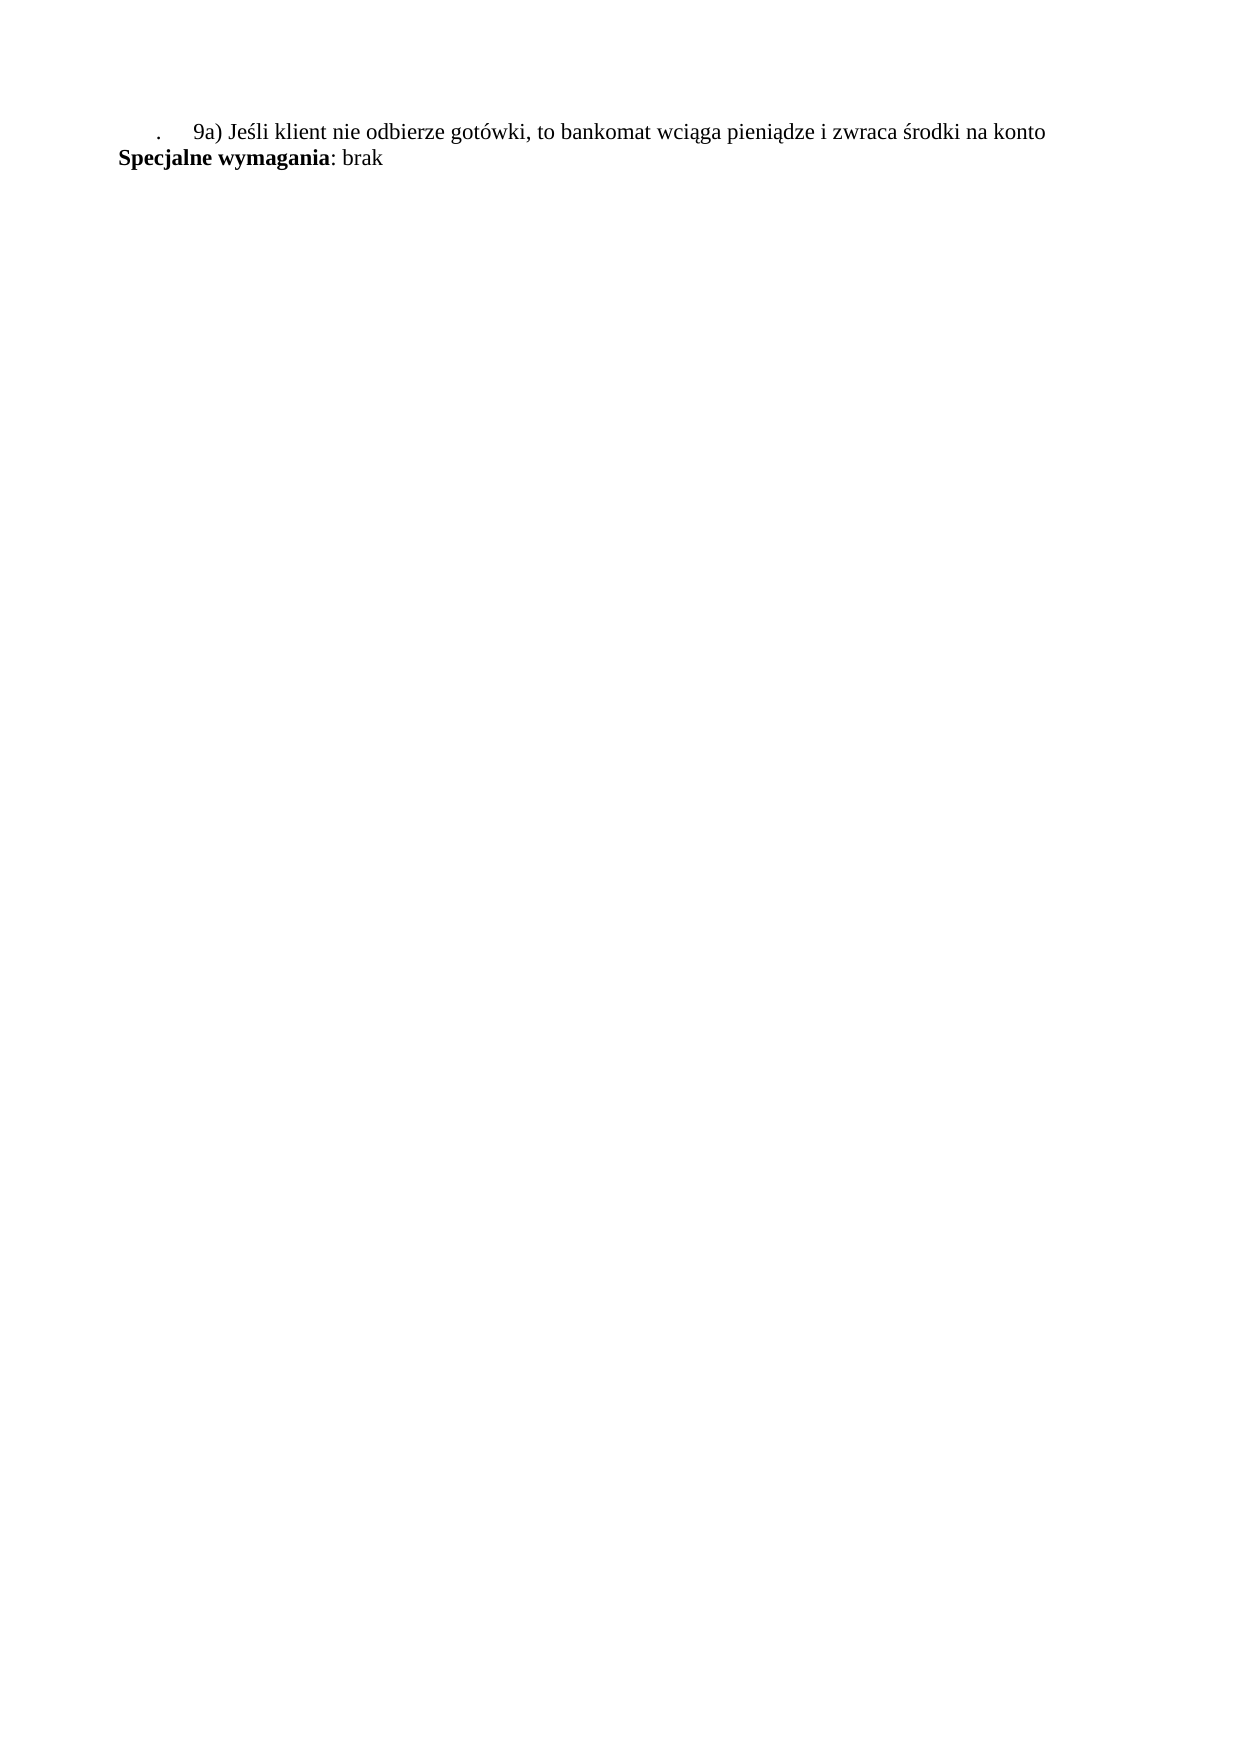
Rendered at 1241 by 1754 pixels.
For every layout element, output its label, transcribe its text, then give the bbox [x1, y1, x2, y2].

text Specjalne wymagania: brak [118, 144, 1122, 171]
list 9a) Jeśli klient nie odbierze gotówki, to bankomat wciąga pieniądze i zwraca środki na konto [156, 118, 1122, 144]
